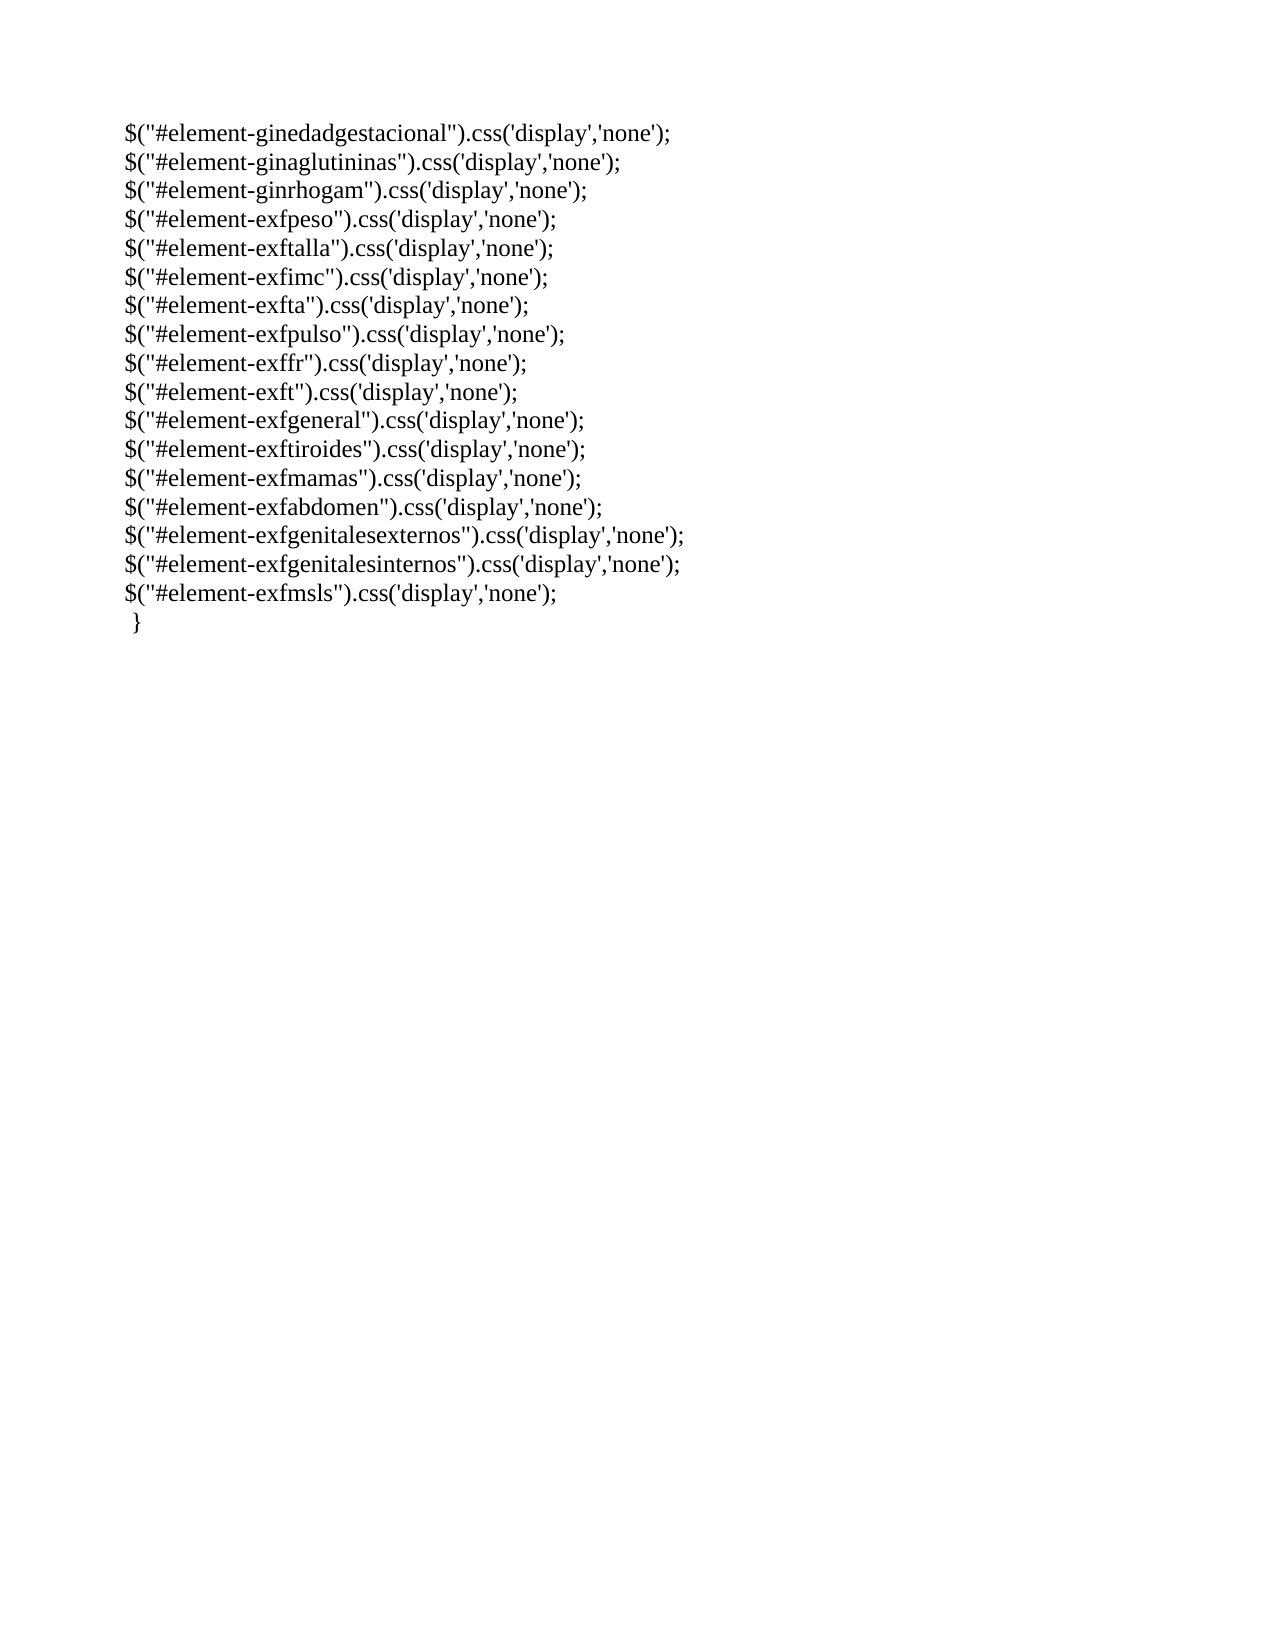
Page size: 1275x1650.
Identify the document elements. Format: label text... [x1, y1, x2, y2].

text $("#element-exfmamas").css('display','none'); [118, 463, 1157, 492]
text $("#element-exftiroides").css('display','none'); [118, 434, 1157, 463]
text $("#element-exfmsls").css('display','none'); [118, 578, 1157, 607]
text $("#element-exfimc").css('display','none'); [118, 262, 1157, 291]
text $("#element-exfgeneral").css('display','none'); [118, 406, 1157, 434]
text $("#element-exft").css('display','none'); [118, 377, 1157, 406]
text $("#element-exfgenitalesexternos").css('display','none'); [118, 521, 1157, 549]
text $("#element-exffr").css('display','none'); [118, 348, 1157, 377]
text } [118, 607, 1157, 636]
text $("#element-exftalla").css('display','none'); [118, 233, 1157, 262]
text $("#element-ginaglutininas").css('display','none'); [118, 147, 1157, 176]
text $("#element-ginrhogam").css('display','none'); [118, 176, 1157, 204]
text $("#element-exfgenitalesinternos").css('display','none'); [118, 549, 1157, 578]
text $("#element-exfpeso").css('display','none'); [118, 204, 1157, 233]
text $("#element-exfpulso").css('display','none'); [118, 319, 1157, 348]
text $("#element-exfabdomen").css('display','none'); [118, 492, 1157, 521]
text $("#element-ginedadgestacional").css('display','none'); [118, 118, 1157, 147]
text $("#element-exfta").css('display','none'); [118, 291, 1157, 319]
